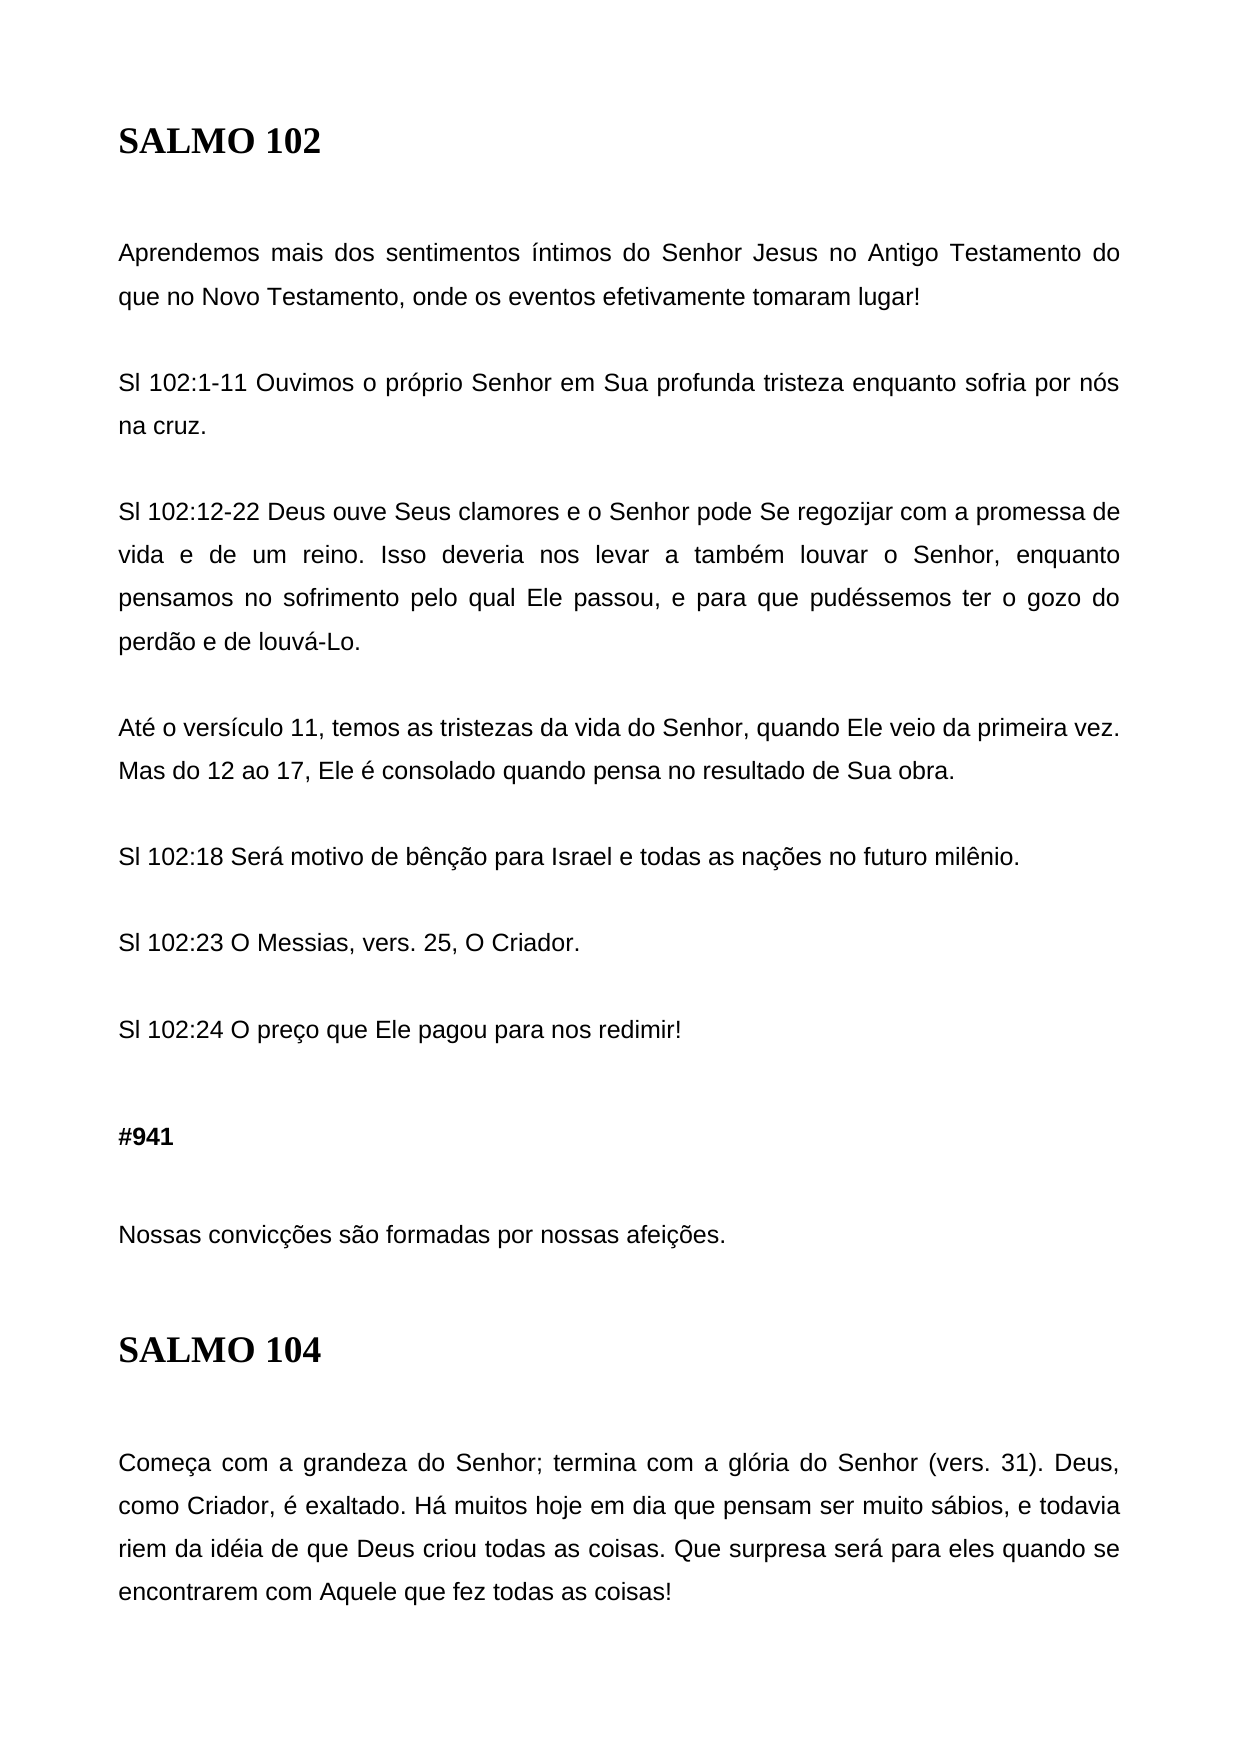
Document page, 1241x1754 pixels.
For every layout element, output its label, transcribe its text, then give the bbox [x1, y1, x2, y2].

text Até o versículo 11, temos as tristezas da vida do Senhor, quando Ele veio da primeira vez. Mas do 12 ao 17, Ele é consolado quando pensa no resultado de Sua obra. [118, 713, 1122, 785]
subtitle SALMO 104 [118, 1328, 1122, 1371]
text Aprendemos mais dos sentimentos íntimos do Senhor Jesus no Antigo Testamento do que no Novo Testamento, onde os eventos efetivamente tomaram lugar! [118, 238, 1122, 310]
text Sl 102:24 O preço que Ele pagou para nos redimir! [118, 1015, 1122, 1043]
subtitle #941 [118, 1122, 1122, 1151]
text Sl 102:1-11 Ouvimos o próprio Senhor em Sua profunda tristeza enquanto sofria por nós na cruz. [118, 368, 1122, 440]
text Sl 102:12-22 Deus ouve Seus clamores e o Senhor pode Se regozijar com a promessa de vida e de um reino. Isso deveria nos levar a também louvar o Senhor, enquanto pensamos no sofrimento pelo qual Ele passou, e para que pudéssemos ter o gozo do perdão e de louvá-Lo. [118, 497, 1122, 655]
text Nossas convicções são formadas por nossas afeições. [118, 1221, 1122, 1249]
subtitle SALMO 102 [118, 118, 1122, 161]
text Sl 102:18 Será motivo de bênção para Israel e todas as nações no futuro milênio. [118, 842, 1122, 871]
text Começa com a grandeza do Senhor; termina com a glória do Senhor (vers. 31). Deus, como Criador, é exaltado. Há muitos hoje em dia que pensam ser muito sábios, e todavia riem da idéia de que Deus criou todas as coisas. Que surpresa será para eles quando se encontrarem com Aquele que fez todas as coisas! [118, 1448, 1122, 1606]
text Sl 102:23 O Messias, vers. 25, O Criador. [118, 928, 1122, 957]
